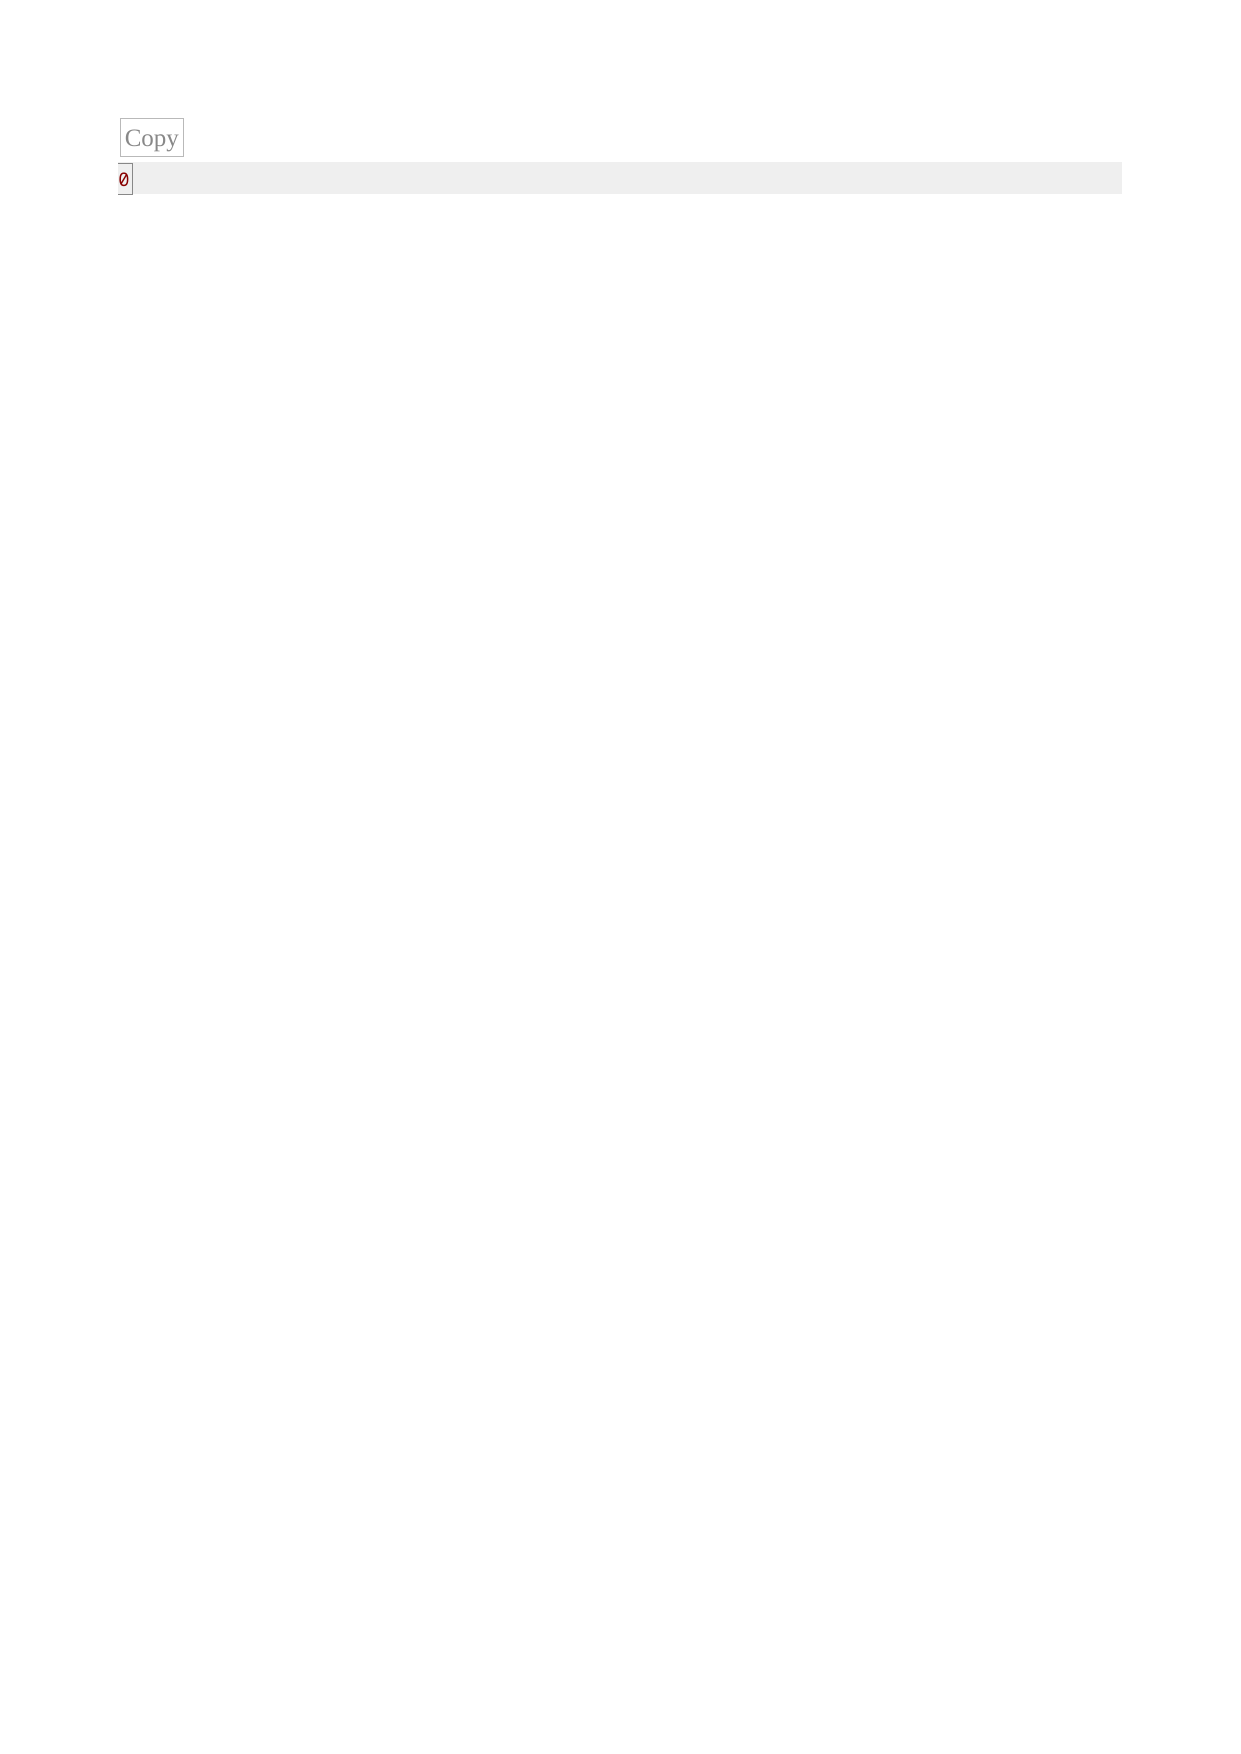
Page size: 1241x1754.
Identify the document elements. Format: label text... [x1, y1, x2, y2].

text 0 [118, 162, 1122, 194]
text [184, 118, 1121, 156]
text Copy [121, 119, 183, 156]
